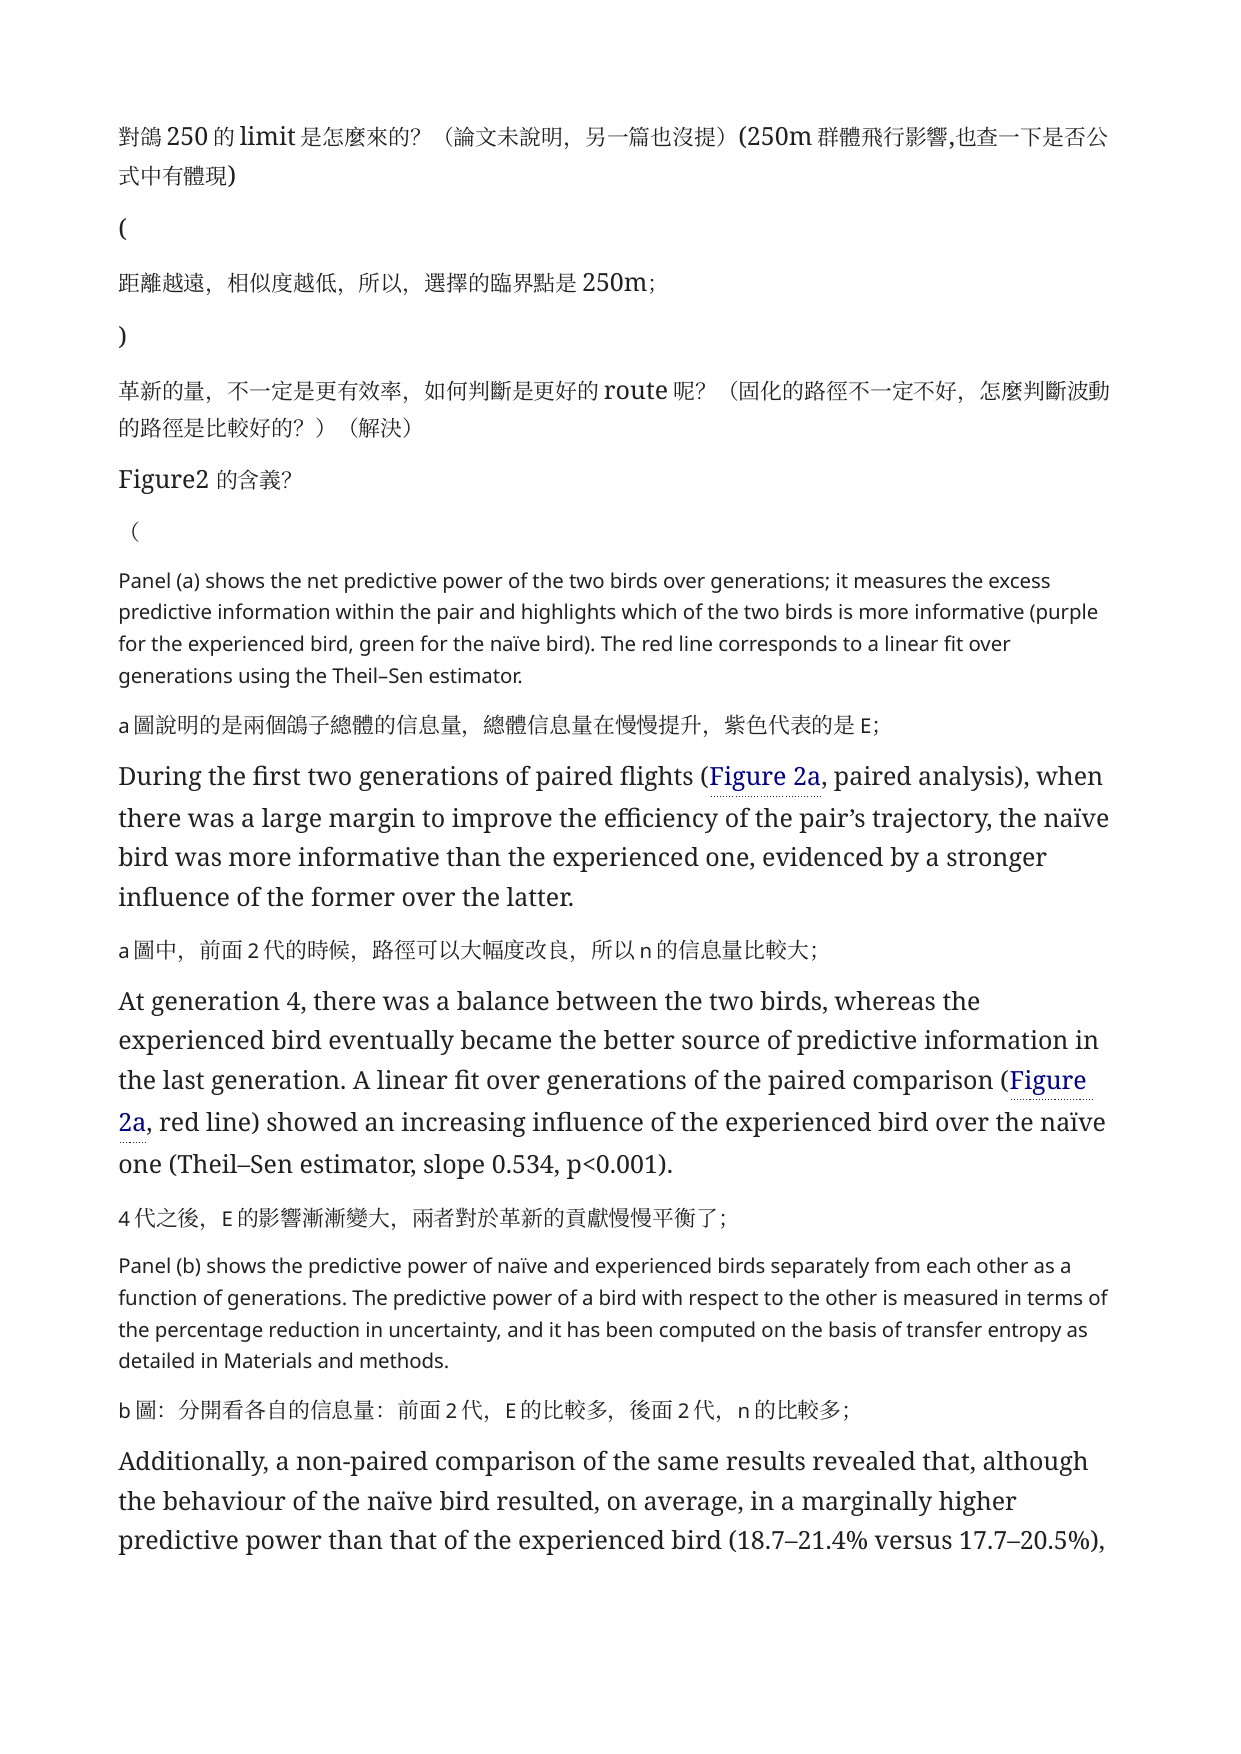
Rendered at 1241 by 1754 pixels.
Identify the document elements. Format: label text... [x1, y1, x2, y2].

text Additionally, a non-paired comparison of the same results revealed that, although the behaviour of the naïve bird resulted, on average, in a marginally higher predictive power than that of the experienced bird (18.7–21.4% versus 17.7–20.5%), [118, 1444, 1122, 1556]
text 距離越遠，相似度越低，所以，選擇的臨界點是250m； [118, 265, 1122, 299]
text Panel (b) shows the predictive power of naïve and experienced birds separately from each other as a function of generations. The predictive power of a bird with respect to the other is measured in terms of the percentage reduction in uncertainty, and it has been computed on the basis of transfer entropy as detailed in Materials and methods. [118, 1252, 1122, 1375]
text a圖中，前面2代的時候，路徑可以大幅度改良，所以n的信息量比較大； [118, 933, 1122, 964]
text 革新的量，不一定是更有效率，如何判斷是更好的route呢？（固化的路徑不一定不好，怎麼判斷波動的路徑是比較好的？）（解決） [118, 372, 1122, 442]
text （ [118, 516, 1122, 547]
text During the first two generations of paired flights (Figure 2a, paired analysis), when there was a large margin to improve the efficiency of the pair’s trajectory, the naïve bird was more informative than the experienced one, evidenced by a stronger influence of the former over the latter. [118, 759, 1122, 913]
text b圖：分開看各自的信息量：前面2代，E的比較多，後面2代，n的比較多； [118, 1393, 1122, 1425]
text ) [118, 318, 1122, 353]
text ( [118, 211, 1122, 245]
text 4代之後，E的影響漸漸變大，兩者對於革新的貢獻慢慢平衡了； [118, 1201, 1122, 1232]
text a圖說明的是兩個鴿子總體的信息量，總體信息量在慢慢提升，紫色代表的是E； [118, 708, 1122, 739]
text Figure2 的含義？ [118, 462, 1122, 496]
text At generation 4, there was a balance between the two birds, whereas the experienced bird eventually became the better source of predictive information in the last generation. A linear fit over generations of the paired comparison (Figure 2a, red line) showed an increasing influence of the experienced bird over the naïve one (Theil–Sen estimator, slope 0.534, p<0.001). [118, 984, 1122, 1181]
text 對鴿250的limit是怎麼來的？（論文未說明，另一篇也沒提）(250m群體飛行影響,也查一下是否公式中有體現) [118, 118, 1122, 191]
text Panel (a) shows the net predictive power of the two birds over generations; it measures the excess predictive information within the pair and highlights which of the two birds is more informative (purple for the experienced bird, green for the naïve bird). The red line corresponds to a linear fit over generations using the Theil–Sen estimator. [118, 566, 1122, 689]
